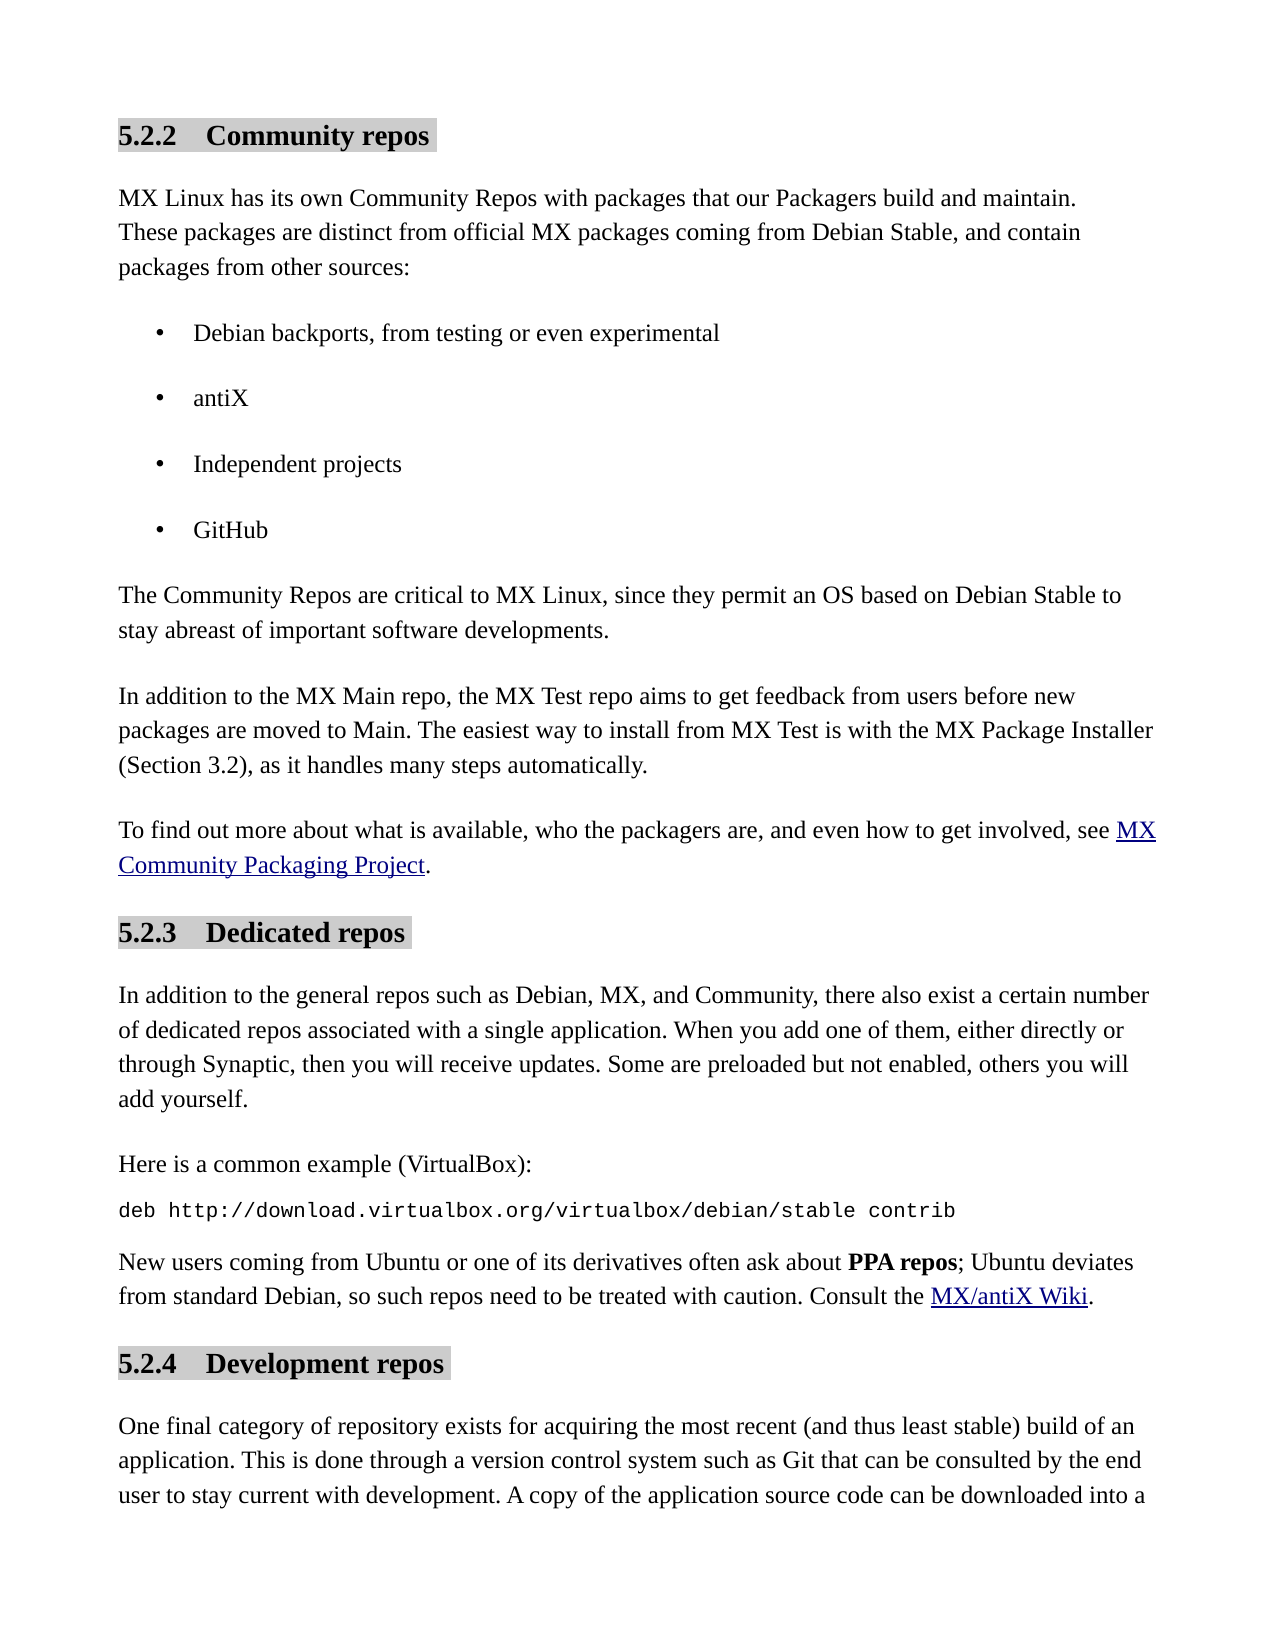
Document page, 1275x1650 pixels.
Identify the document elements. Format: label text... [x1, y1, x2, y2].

list GitHub [156, 515, 1157, 543]
text To find out more about what is available, who the packagers are, and even how to get involved, see MX Community Packaging Project. [118, 815, 1157, 879]
subtitle 5.2.4 Development repos [451, 1346, 1157, 1380]
subtitle 5.2.3 Dedicated repos [412, 916, 1157, 949]
text New users coming from Ubuntu or one of its derivatives often ask about PPA repos; Ubuntu deviates from standard Debian, so such repos need to be treated with caution. Consult the MX/antiX Wiki. [118, 1247, 1157, 1310]
subtitle 5.2.2 Community repos [437, 118, 1142, 152]
text In addition to the general repos such as Debian, MX, and Community, there also exist a certain number of dedicated repos associated with a single application. When you add one of them, either directly or through Synaptic, then you will receive updates. Some are preloaded but not enabled, others you will add yourself. [118, 980, 1157, 1113]
text MX Linux has its own Community Repos with packages that our Packagers build and maintain. These packages are distinct from official MX packages coming from Debian Stable, and contain packages from other sources: [118, 183, 1142, 281]
list antiX [156, 383, 1157, 412]
text Here is a common example (VirtualBox): [118, 1149, 1157, 1178]
text One final category of repository exists for acquiring the most recent (and thus least stable) build of an application. This is done through a version control system such as Git that can be consulted by the end user to stay current with development. A copy of the application source code can be downloaded into a [118, 1411, 1157, 1509]
text deb http://download.virtualbox.org/virtualbox/debian/stable contrib [118, 1200, 1157, 1223]
text In addition to the MX Main repo, the MX Test repo aims to get feedback from users before new packages are moved to Main. The easiest way to install from MX Test is with the MX Package Installer (Section 3.2), as it handles many steps automatically. [118, 681, 1157, 778]
list Debian backports, from testing or even experimental [156, 318, 1157, 346]
list Independent projects [156, 449, 1157, 478]
text The Community Repos are critical to MX Linux, since they permit an OS based on Debian Stable to stay abreast of important software developments. [118, 581, 1157, 644]
